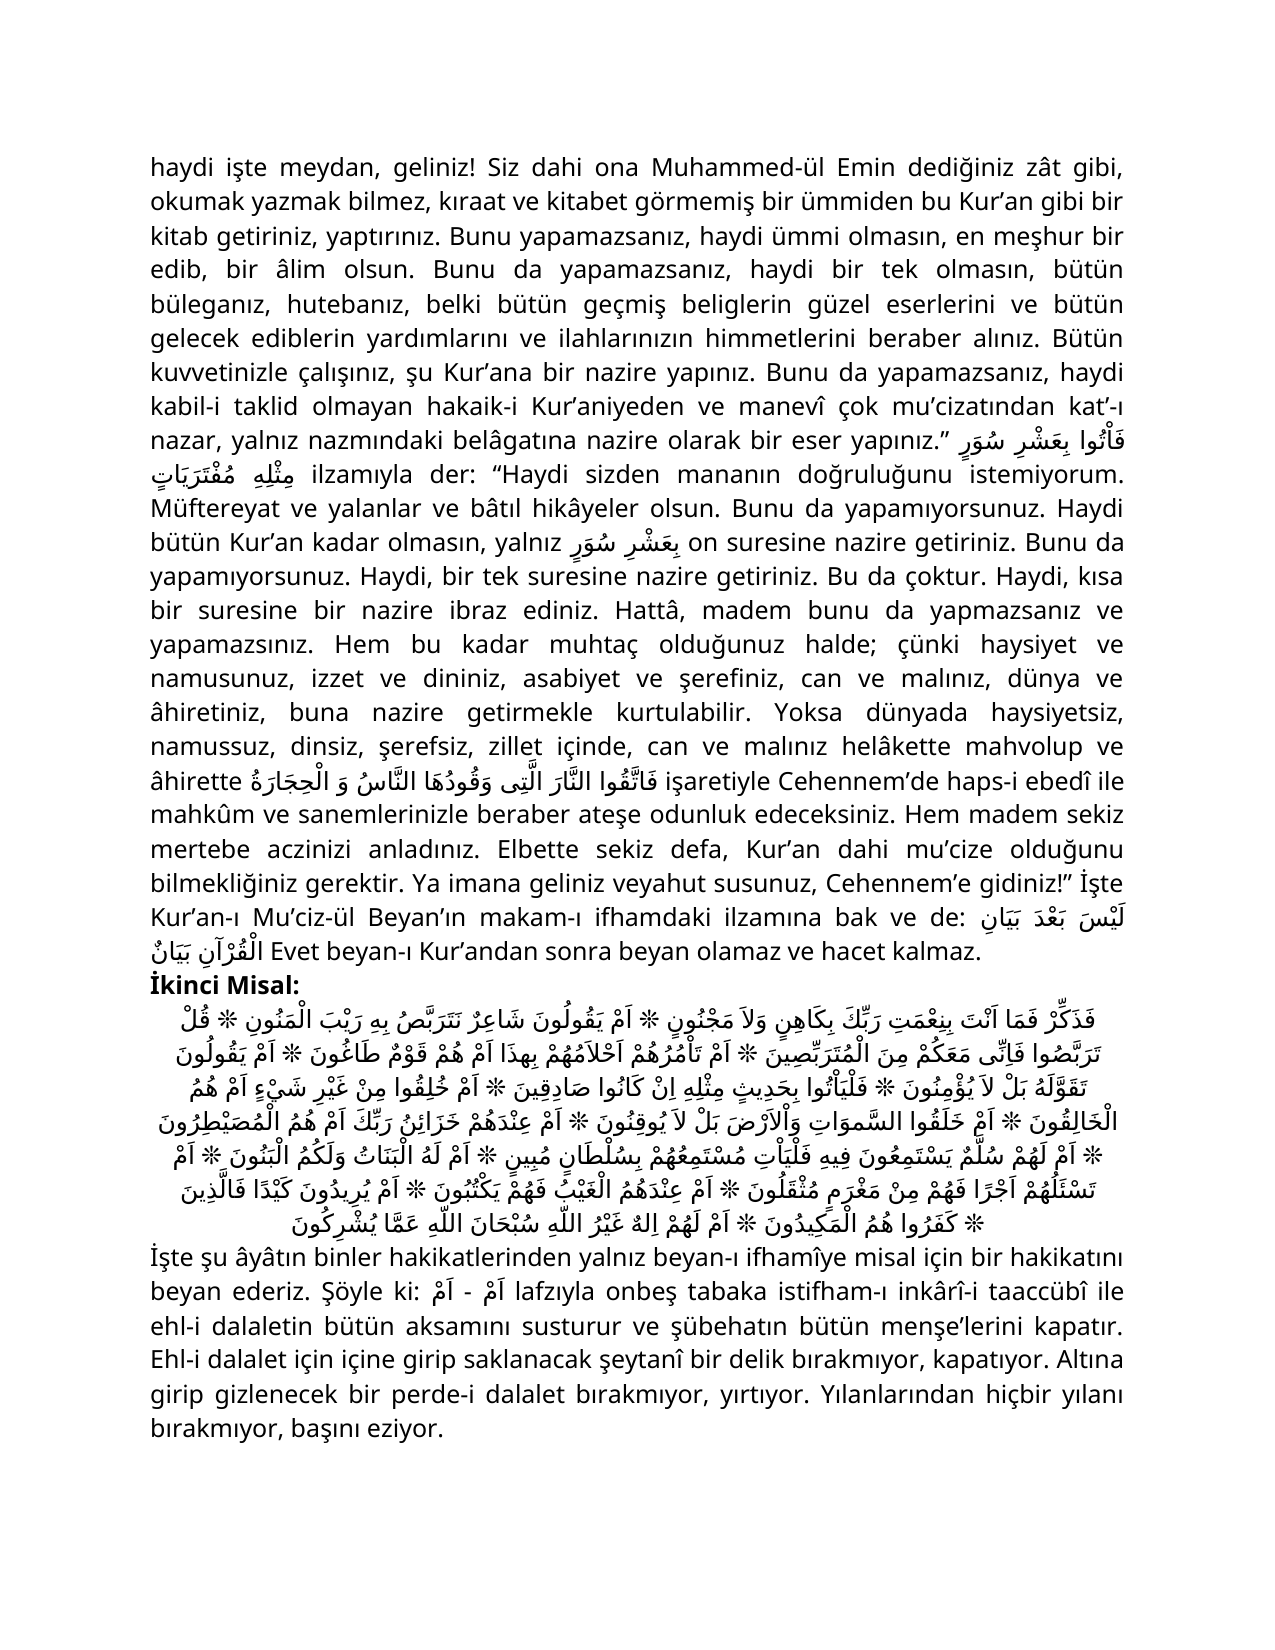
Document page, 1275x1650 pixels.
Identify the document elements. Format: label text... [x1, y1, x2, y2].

text Makam-ı ifham ve ilzamda binler misallerinden yalnız şu iki misale bak: Birinci misal: وَاِنْ كُنْتُمْ فِى رَيْبٍ مِمَّا نَزَّلْنَا عَلَى عَبْدِنَا فَاْتُوا بِسُورَةٍ مِنْ مِثْلِهِ وَادْعُوا شُهَدَاءَكُمْ مِنْ دُونِ اللّهِ اِنْ كُنْتُمْ صَادِقِينَ Yani: “Eğer, bir şübheniz varsa, size yardım edecek, şehadet edecek bütün büyüklerinizi ve taraftarlarınızı çağırınız. Bir tek suresine bir nazire yapınız.” “İşarat-ül İ’caz”da izah ve isbat edildiği için burada yalnız icmaline işaret ederiz. Şöyle ki: Kur’an-ı Mu’ciz-ül Beyan diyor: “Ey ins ve cin! Eğer Kur’an, Kelâm-ı İlahî olduğunda şübheniz varsa, bir beşer kelâmı olduğunu tevehhüm ediyorsanız, haydi işte meydan, geliniz! Siz dahi ona Muhammed-ül Emin dediğiniz zât gibi, okumak yazmak bilmez, kıraat ve kitabet görmemiş bir ümmiden bu Kur’an gibi bir kitab getiriniz, yaptırınız. Bunu yapamazsanız, haydi ümmi olmasın, en meşhur bir edib, bir âlim olsun. Bunu da yapamazsanız, haydi bir tek olmasın, bütün büleganız, hutebanız, belki bütün geçmiş beliglerin güzel eserlerini ve bütün gelecek ediblerin yardımlarını ve ilahlarınızın himmetlerini beraber alınız. Bütün kuvvetinizle çalışınız, şu Kur’ana bir nazire yapınız. Bunu da yapamazsanız, haydi kabil-i taklid olmayan hakaik-i Kur’aniyeden ve manevî çok mu’cizatından kat’-ı nazar, yalnız nazmındaki belâgatına nazire olarak bir eser yapınız.” فَاْتُوا بِعَشْرِ سُوَرٍ مِثْلِهِ مُفْتَرَيَاتٍ ilzamıyla der: “Haydi sizden mananın doğruluğunu istemiyorum. Müftereyat ve yalanlar ve bâtıl hikâyeler olsun. Bunu da yapamıyorsunuz. Haydi bütün Kur’an kadar olmasın, yalnız بِعَشْرِ سُوَرٍ on suresine nazire getiriniz. Bunu da yapamıyorsunuz. Haydi, bir tek suresine nazire getiriniz. Bu da çoktur. Haydi, kısa bir suresine bir nazire ibraz ediniz. Hattâ, madem bunu da yapmazsanız ve yapamazsınız. Hem bu kadar muhtaç olduğunuz halde; çünki haysiyet ve namusunuz, izzet ve dininiz, asabiyet ve şerefiniz, can ve malınız, dünya ve âhiretiniz, buna nazire getirmekle kurtulabilir. Yoksa dünyada haysiyetsiz, namussuz, dinsiz, şerefsiz, zillet içinde, can ve malınız helâkette mahvolup ve âhirette فَاتَّقُوا النَّارَ الَّتِى وَقُودُهَا النَّاسُ وَ الْحِجَارَةُ işaretiyle Cehennem’de haps-i ebedî ile mahkûm ve sanemlerinizle beraber ateşe odunluk edeceksiniz. Hem madem sekiz mertebe aczinizi anladınız. Elbette sekiz defa, Kur’an dahi mu’cize olduğunu bilmekliğiniz gerektir. Ya imana geliniz veyahut susunuz, Cehennem’e gidiniz!” İşte Kur’an-ı Mu’ciz-ül Beyan’ın makam-ı ifhamdaki ilzamına bak ve de: لَيْسَ بَعْدَ بَيَانِ الْقُرْآنِ بَيَانٌ Evet beyan-ı Kur’andan sonra beyan olamaz ve hacet kalmaz. [150, 150, 1125, 967]
text İşte şu âyâtın binler hakikatlerinden yalnız beyan-ı ifhamîye misal için bir hakikatını beyan ederiz. Şöyle ki: اَمْ - اَمْ lafzıyla onbeş tabaka istifham-ı inkârî-i taaccübî ile ehl-i dalaletin bütün aksamını susturur ve şübehatın bütün menşe’lerini kapatır. Ehl-i dalalet için içine girip saklanacak şeytanî bir delik bırakmıyor, kapatıyor. Altına girip gizlenecek bir perde-i dalalet bırakmıyor, yırtıyor. Yılanlarından hiçbir yılanı bırakmıyor, başını eziyor. [150, 1240, 1125, 1444]
text فَذَكِّرْ فَمَا اَنْتَ بِنِعْمَتِ رَبِّكَ بِكَاهِنٍ وَلاَ مَجْنُونٍ ❊ اَمْ يَقُولُونَ شَاعِرٌ نَتَرَبَّصُ بِهِ رَيْبَ الْمَنُونِ ❊ قُلْ تَرَبَّصُوا فَاِنِّى مَعَكُمْ مِنَ الْمُتَرَبِّصِينَ ❊ اَمْ تَاْمُرُهُمْ اَحْلاَمُهُمْ بِهذَا اَمْ هُمْ قَوْمٌ طَاغُونَ ❊ اَمْ يَقُولُونَ تَقَوَّلَهُ بَلْ لاَ يُؤْمِنُونَ ❊ فَلْيَاْتُوا بِحَدِيثٍ مِثْلِهِ اِنْ كَانُوا صَادِقِينَ ❊ اَمْ خُلِقُوا مِنْ غَيْرِ شَيْءٍ اَمْ هُمُ الْخَالِقُونَ ❊ اَمْ خَلَقُوا السَّموَاتِ وَاْلاَرْضَ بَلْ لاَ يُوقِنُونَ ❊ اَمْ عِنْدَهُمْ خَزَائِنُ رَبِّكَ اَمْ هُمُ الْمُصَيْطِرُونَ ❊ اَمْ لَهُمْ سُلَّمٌ يَسْتَمِعُونَ فِيهِ فَلْيَاْتِ مُسْتَمِعُهُمْ بِسُلْطَانٍ مُبِينٍ ❊ اَمْ لَهُ الْبَنَاتُ وَلَكُمُ الْبَنُونَ ❊ اَمْ تَسْئَلُهُمْ اَجْرًا فَهُمْ مِنْ مَغْرَمٍ مُثْقَلُونَ ❊ اَمْ عِنْدَهُمُ الْغَيْبُ فَهُمْ يَكْتُبُونَ ❊ اَمْ يُرِيدُونَ كَيْدًا فَالَّذِينَ كَفَرُوا هُمُ الْمَكِيدُونَ ❊ اَمْ لَهُمْ اِلهٌ غَيْرُ اللّهِ سُبْحَانَ اللّهِ عَمَّا يُشْرِكُونَ ❊ [150, 1002, 1125, 1240]
text İkinci Misal: [150, 967, 1125, 1002]
